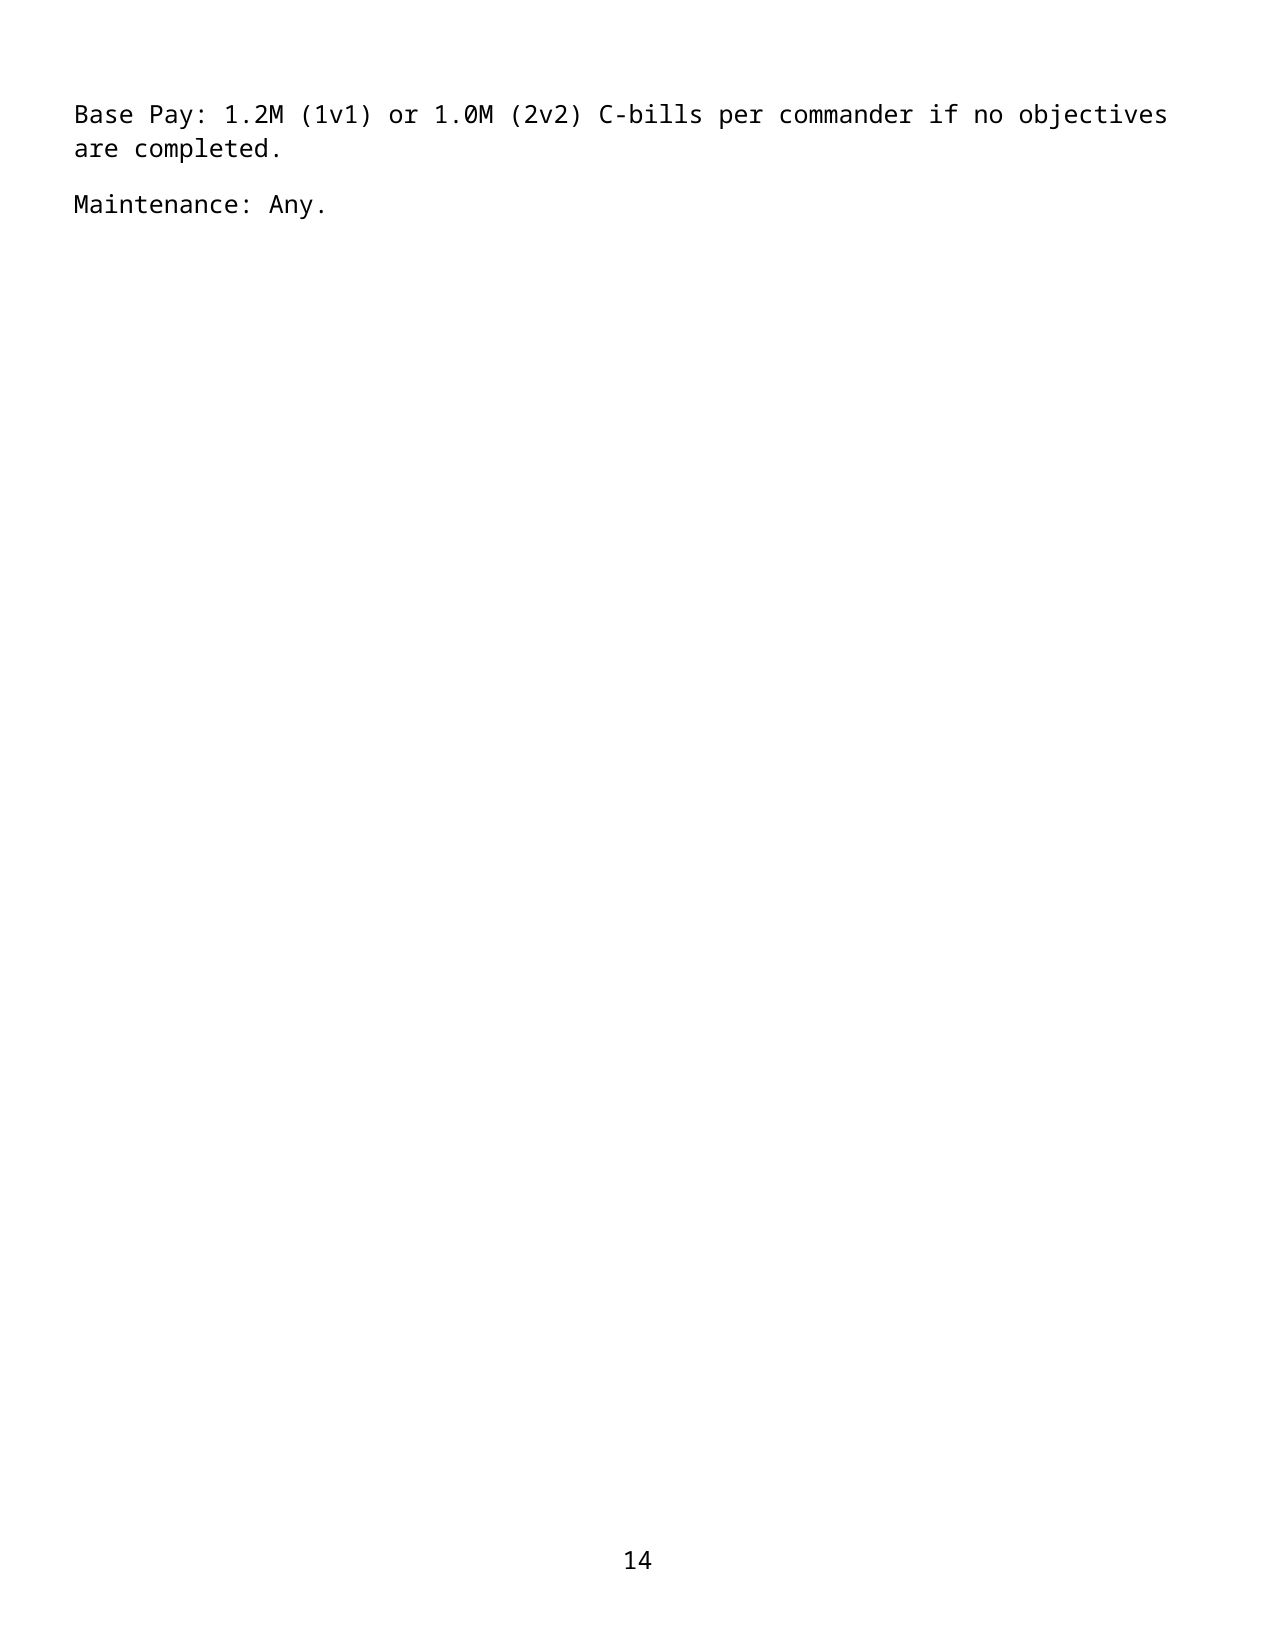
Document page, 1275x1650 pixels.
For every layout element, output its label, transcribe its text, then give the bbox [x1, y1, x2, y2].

text Base Pay: 1.2M (1v1) or 1.0M (2v2) C-bills per commander if no objectives are completed. [73, 96, 1201, 164]
text Maintenance: Any. [73, 187, 1201, 221]
